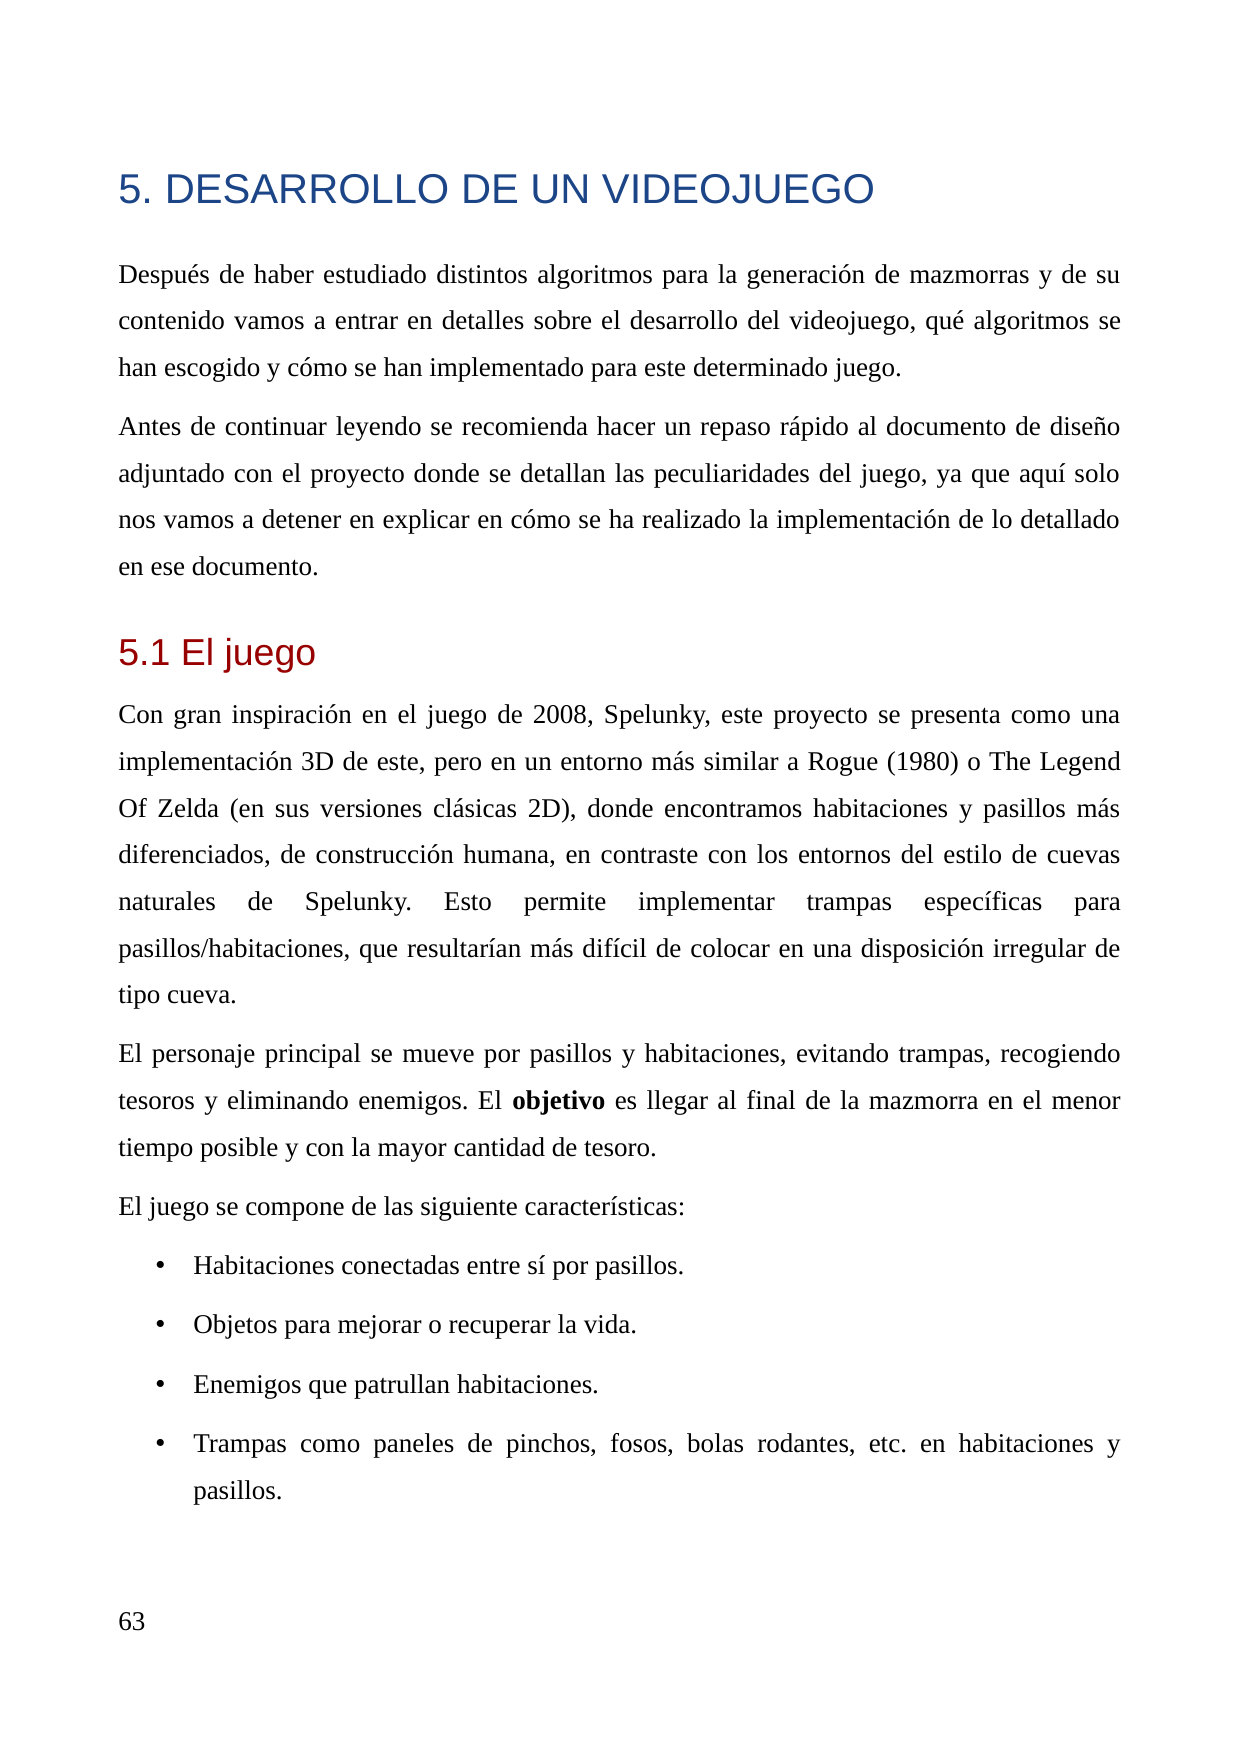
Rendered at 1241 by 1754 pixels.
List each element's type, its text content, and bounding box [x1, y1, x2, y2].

list Objetos para mejorar o recuperar la vida. [156, 1308, 1122, 1340]
text El juego se compone de las siguiente características: [118, 1190, 1122, 1221]
list Trampas como paneles de pinchos, fosos, bolas rodantes, etc. en habitaciones y pasillos. [156, 1427, 1122, 1505]
text Con gran inspiración en el juego de 2008, Spelunky, este proyecto se presenta como una implementación 3D de este, pero en un entorno más similar a Rogue (1980) o The Legend Of Zelda (en sus versiones clásicas 2D), donde encontramos habitaciones y pasillos más diferenciados, de construcción humana, en contraste con los entornos del estilo de cuevas naturales de Spelunky. Esto permite implementar trampas específicas para pasillos/habitaciones, que resultarían más difícil de colocar en una disposición irregular de tipo cueva. [118, 698, 1122, 1009]
subtitle El juego [118, 630, 1122, 673]
text Después de haber estudiado distintos algoritmos para la generación de mazmorras y de su contenido vamos a entrar en detalles sobre el desarrollo del videojuego, qué algoritmos se han escogido y cómo se han implementado para este determinado juego. [118, 258, 1122, 382]
subtitle DESARROLLO DE UN VIDEOJUEGO [118, 164, 1122, 212]
text El personaje principal se mueve por pasillos y habitaciones, evitando trampas, recogiendo tesoros y eliminando enemigos. El objetivo es llegar al final de la mazmorra en el menor tiempo posible y con la mayor cantidad de tesoro. [118, 1037, 1122, 1162]
text Antes de continuar leyendo se recomienda hacer un repaso rápido al documento de diseño adjuntado con el proyecto donde se detallan las peculiaridades del juego, ya que aquí solo nos vamos a detener en explicar en cómo se ha realizado la implementación de lo detallado en ese documento. [118, 410, 1122, 581]
list Enemigos que patrullan habitaciones. [156, 1368, 1122, 1399]
list Habitaciones conectadas entre sí por pasillos. [156, 1249, 1122, 1280]
